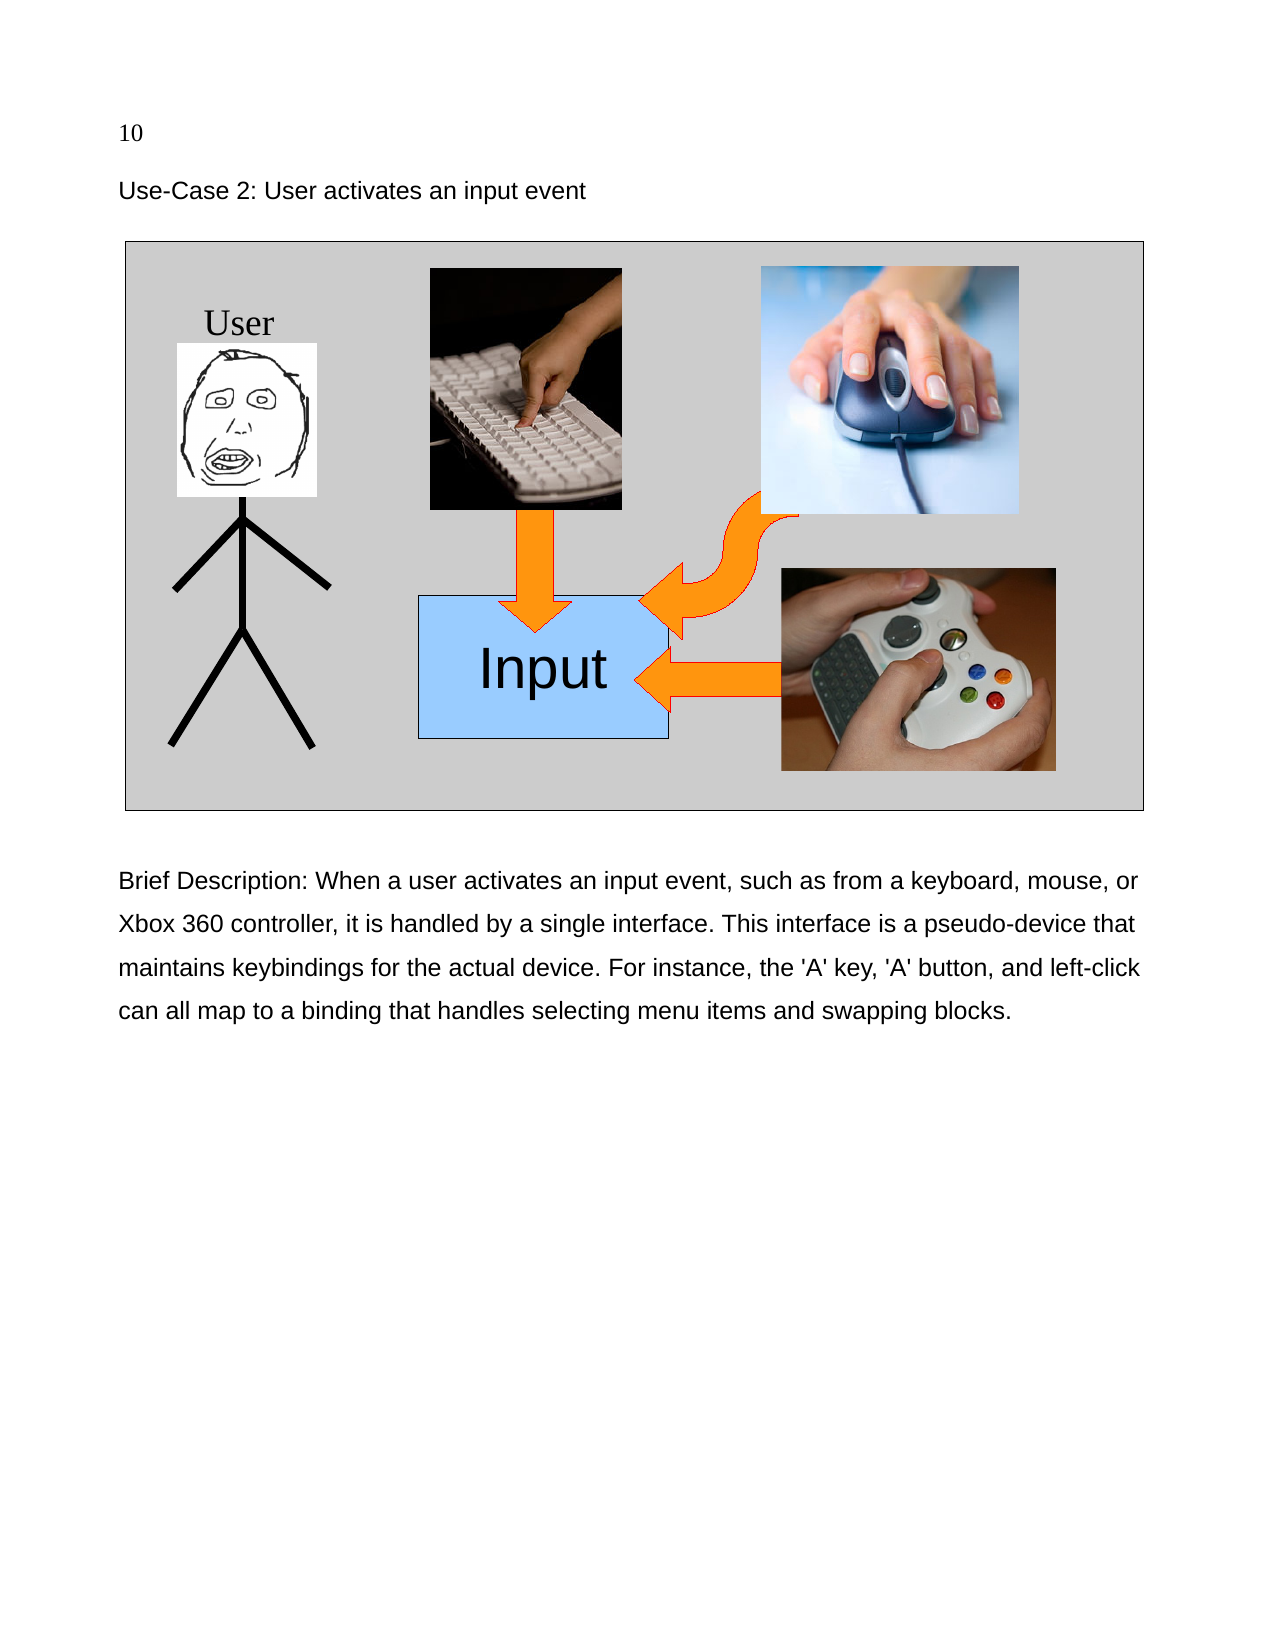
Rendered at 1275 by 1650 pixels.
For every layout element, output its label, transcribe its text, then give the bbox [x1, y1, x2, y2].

text Brief Description: When a user activates an input event, such as from a keyboard, mouse, or Xbox 360 controller, it is handled by a single interface. This interface is a pseudo-device that maintains keybindings for the actual device. For instance, the 'A' key, 'A' button, and left-click can all map to a binding that handles selecting menu items and swapping blocks. [118, 866, 1157, 1024]
picture [761, 266, 1019, 514]
picture [781, 568, 1056, 771]
picture [177, 343, 317, 497]
picture [430, 268, 622, 510]
text Use-Case 2: User activates an input event [118, 176, 1157, 205]
